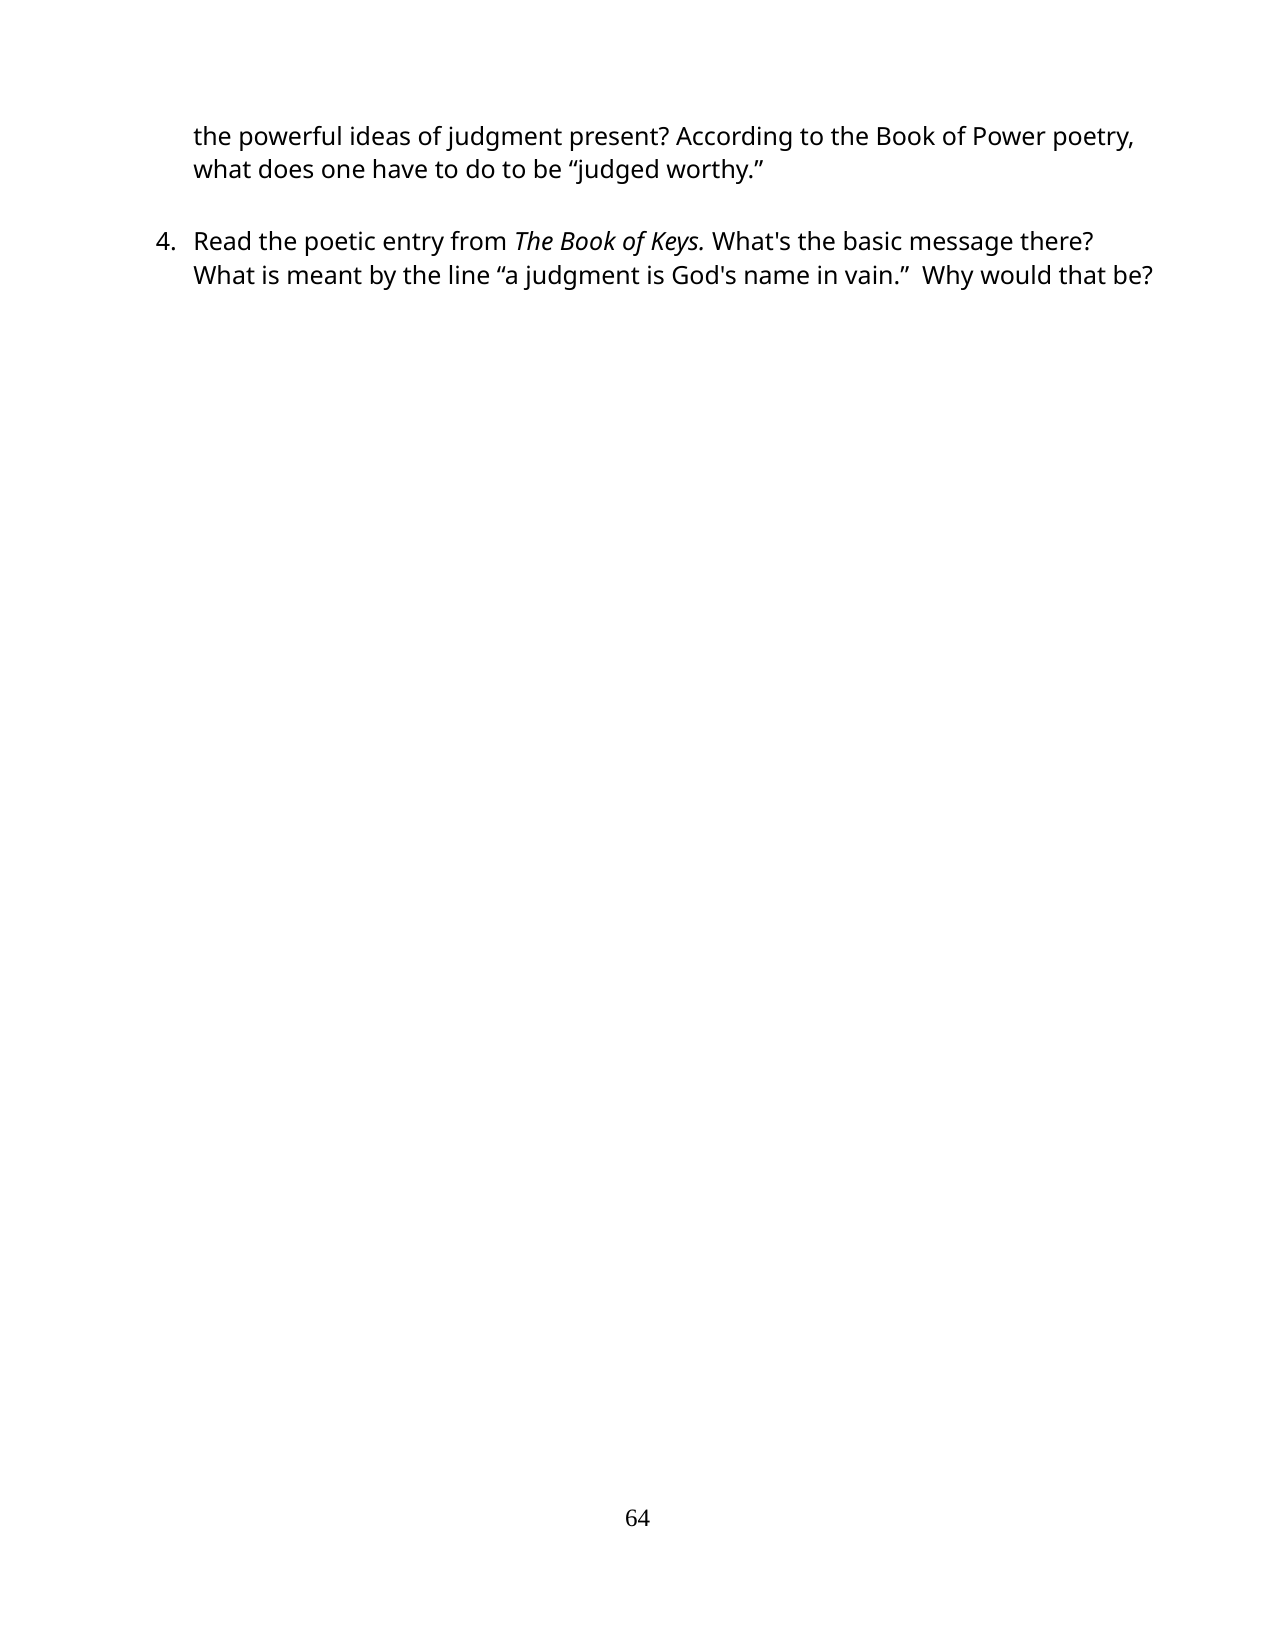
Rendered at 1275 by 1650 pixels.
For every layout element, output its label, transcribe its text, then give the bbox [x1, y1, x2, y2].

list the powerful ideas of judgment present? According to the Book of Power poetry, what does one have to do to be “judged worthy.” [156, 118, 1157, 186]
list Read the poetic entry from The Book of Keys. What's the basic message there? What is meant by the line “a judgment is God's name in vain.” Why would that be? [156, 224, 1157, 292]
